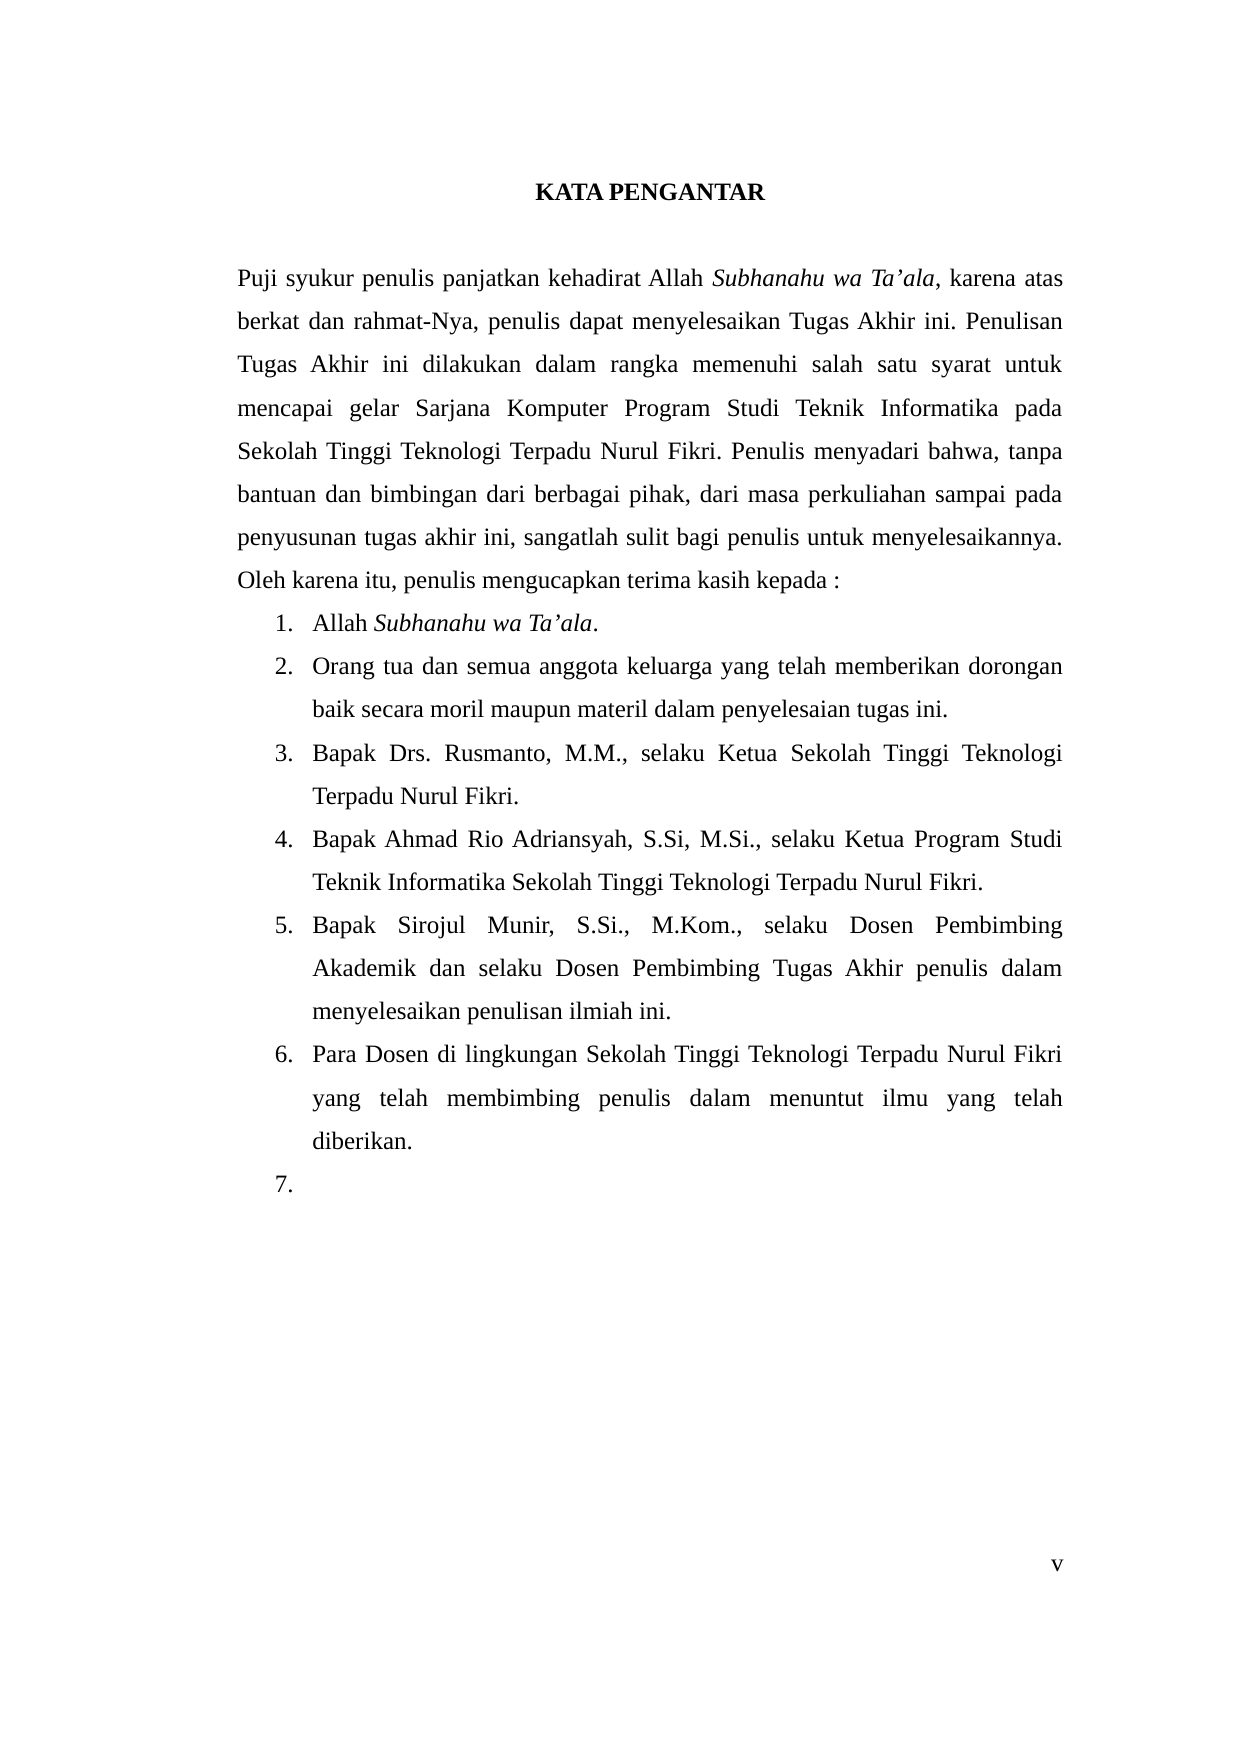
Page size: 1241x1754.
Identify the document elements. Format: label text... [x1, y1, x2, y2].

list Bapak Ahmad Rio Adriansyah, S.Si, M.Si., selaku Ketua Program Studi Teknik Informatika Sekolah Tinggi Teknologi Terpadu Nurul Fikri. [274, 824, 1063, 896]
list Allah Subhanahu wa Ta’ala. [274, 608, 1063, 637]
text Puji syukur penulis panjatkan kehadirat Allah Subhanahu wa Ta’ala, karena atas berkat dan rahmat-Nya, penulis dapat menyelesaikan Tugas Akhir ini. Penulisan Tugas Akhir ini dilakukan dalam rangka memenuhi salah satu syarat untuk mencapai gelar Sarjana Komputer Program Studi Teknik Informatika pada Sekolah Tinggi Teknologi Terpadu Nurul Fikri. Penulis menyadari bahwa, tanpa bantuan dan bimbingan dari berbagai pihak, dari masa perkuliahan sampai pada penyusunan tugas akhir ini, sangatlah sulit bagi penulis untuk menyelesaikannya. Oleh karena itu, penulis mengucapkan terima kasih kepada : [237, 263, 1063, 594]
list Para Dosen di lingkungan Sekolah Tinggi Teknologi Terpadu Nurul Fikri yang telah membimbing penulis dalam menuntut ilmu yang telah diberikan. [274, 1039, 1063, 1154]
list Bapak Drs. Rusmanto, M.M., selaku Ketua Sekolah Tinggi Teknologi Terpadu Nurul Fikri. [274, 738, 1063, 809]
list Orang tua dan semua anggota keluarga yang telah memberikan dorongan baik secara moril maupun materil dalam penyelesaian tugas ini. [274, 651, 1063, 723]
list Bapak Sirojul Munir, S.Si., M.Kom., selaku Dosen Pembimbing Akademik dan selaku Dosen Pembimbing Tugas Akhir penulis dalam menyelesaikan penulisan ilmiah ini. [274, 910, 1063, 1025]
text KATA PENGANTAR [237, 177, 1063, 206]
